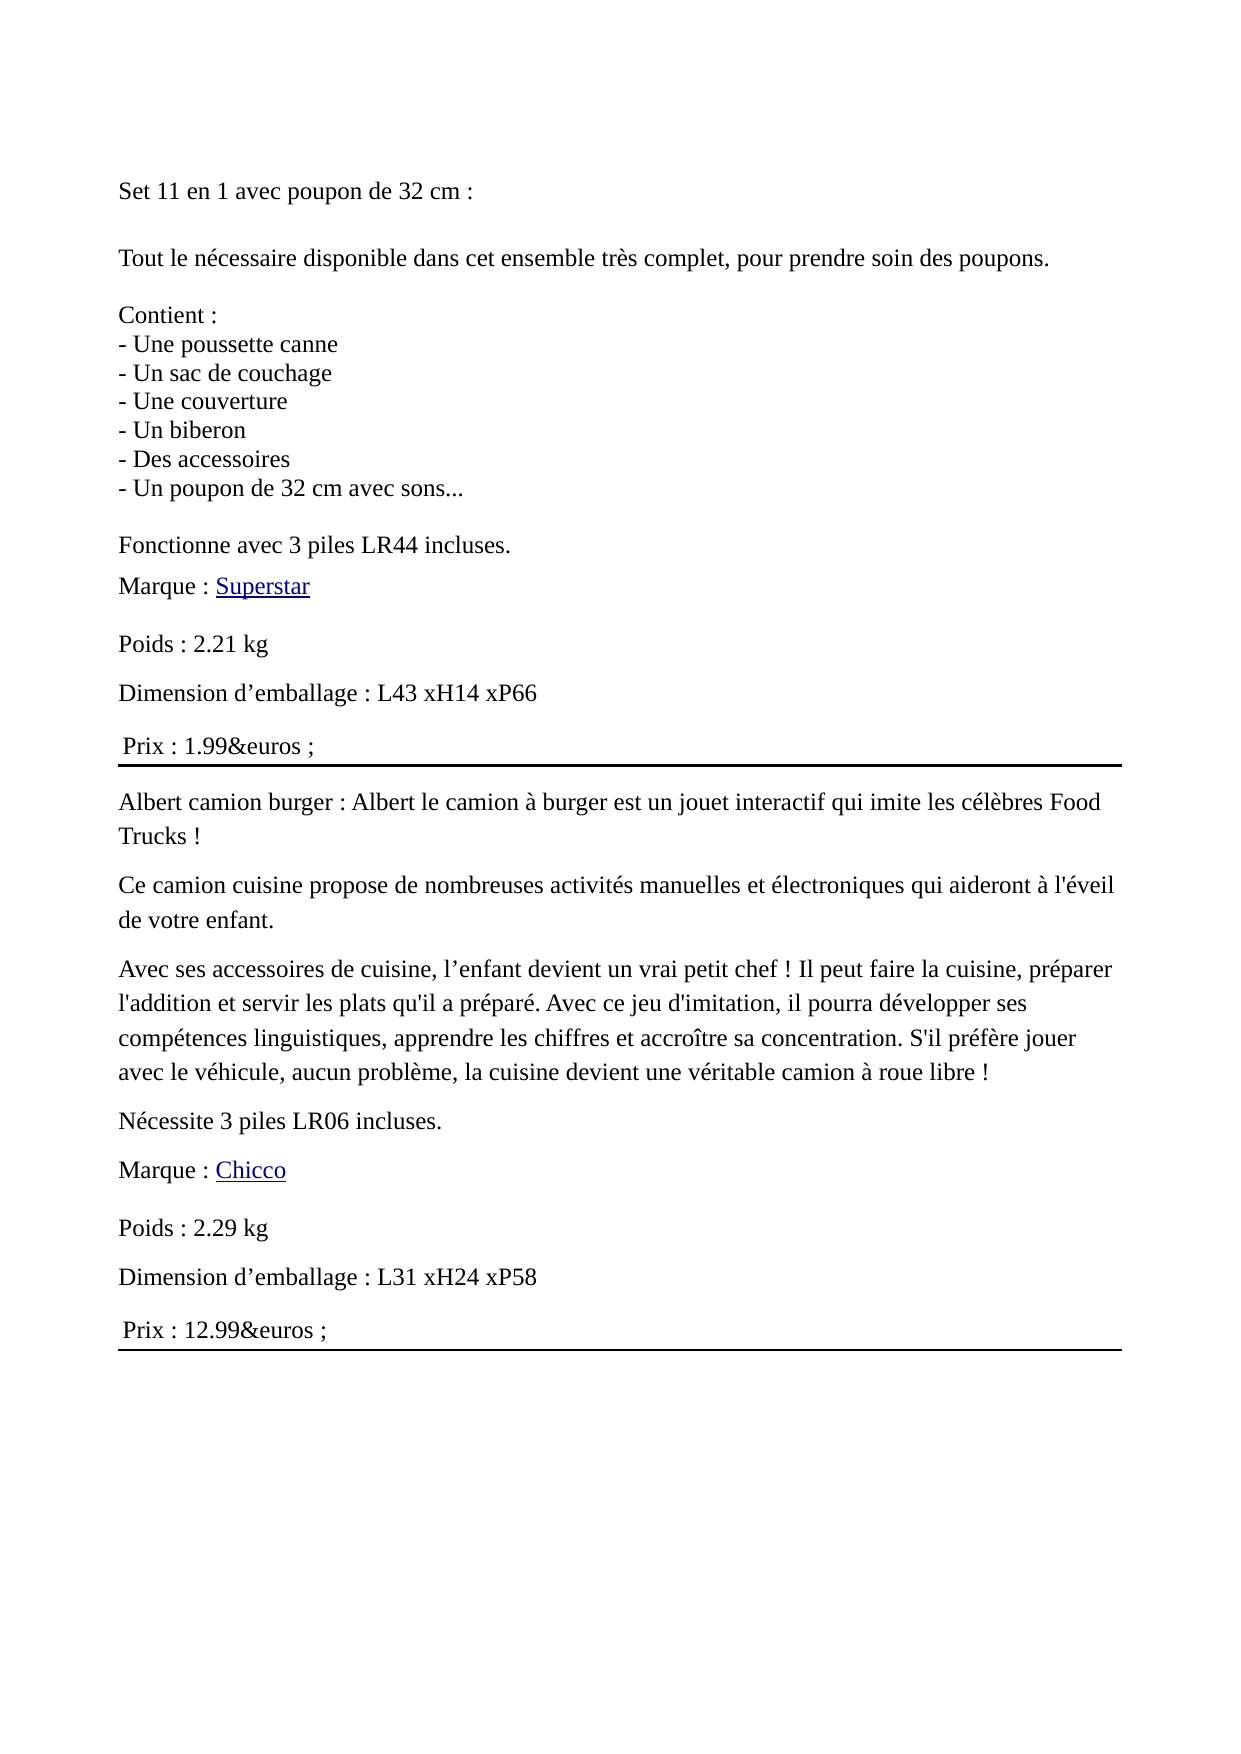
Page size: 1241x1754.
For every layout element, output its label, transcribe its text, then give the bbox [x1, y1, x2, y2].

subtitle Set 11 en 1 avec poupon de 32 cm : [118, 176, 1122, 205]
text Poids : 2.21 kg [118, 629, 1122, 658]
text Albert camion burger : Albert le camion à burger est un jouet interactif qui imite les célèbres Food Trucks ! [118, 787, 1122, 850]
text Dimension d’emballage : L43 xH14 xP66 [118, 678, 1122, 707]
text Marque : Superstar [118, 571, 1122, 600]
subtitle Tout le nécessaire disponible dans cet ensemble très complet, pour prendre soin des poupons. Contient : - Une poussette canne - Un sac de couchage - Une couverture - Un biberon - Des accessoires - Un poupon de 32 cm avec sons... Fonctionne avec 3 piles LR44 incluses. [118, 243, 1122, 559]
text Marque : Chicco [118, 1156, 1122, 1184]
text Prix : 1.99&euros ; [118, 727, 1122, 764]
text Nécessite 3 piles LR06 incluses. [118, 1106, 1122, 1135]
text Poids : 2.29 kg [118, 1213, 1122, 1242]
text Avec ses accessoires de cuisine, l’enfant devient un vrai petit chef ! Il peut faire la cuisine, préparer l'addition et servir les plats qu'il a préparé. Avec ce jeu d'imitation, il pourra développer ses compétences linguistiques, apprendre les chiffres et accroître sa concentration. S'il préfère jouer avec le véhicule, aucun problème, la cuisine devient une véritable camion à roue libre ! [118, 954, 1122, 1086]
text Dimension d’emballage : L31 xH24 xP58 [118, 1262, 1122, 1291]
text Ce camion cuisine propose de nombreuses activités manuelles et électroniques qui aideront à l'éveil de votre enfant. [118, 870, 1122, 934]
text Prix : 12.99&euros ; [118, 1311, 1122, 1349]
